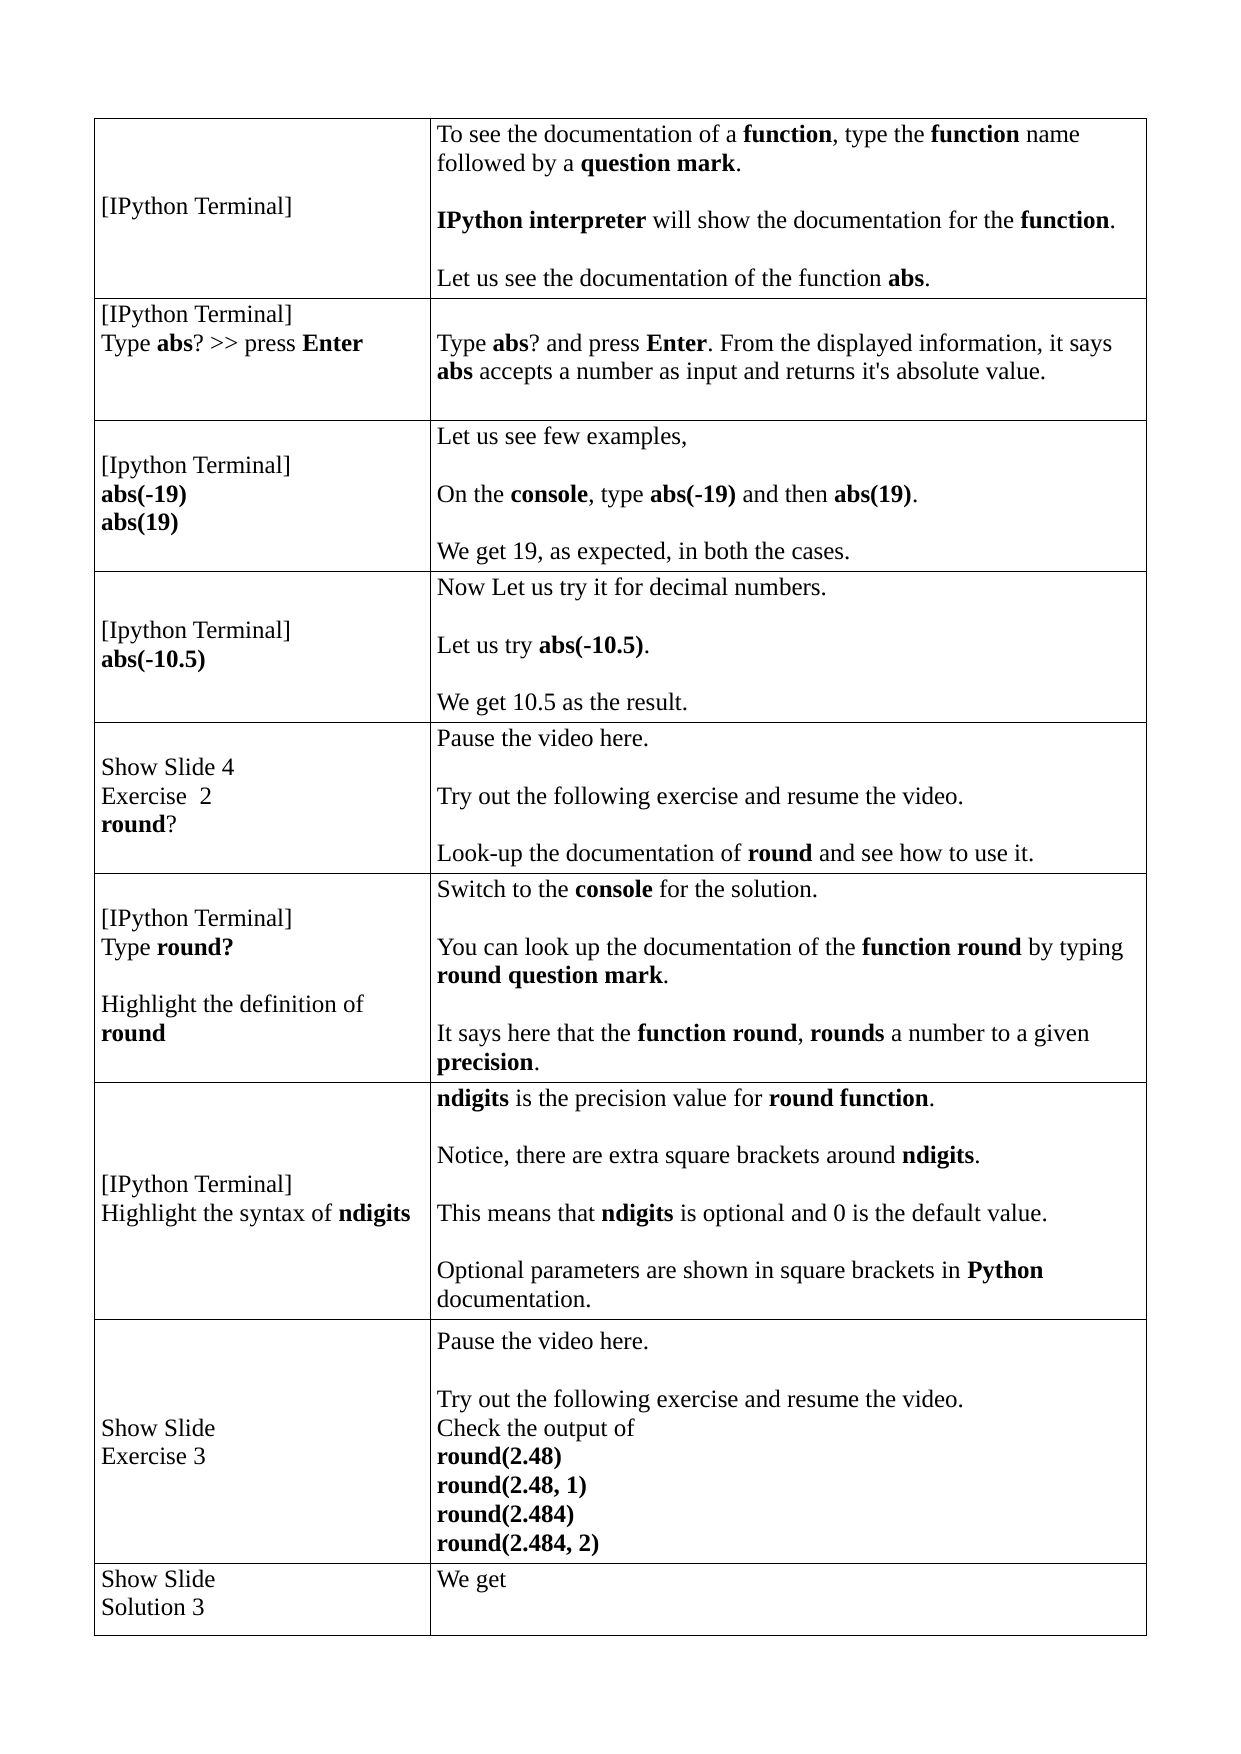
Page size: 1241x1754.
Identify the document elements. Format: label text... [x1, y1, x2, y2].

table_cell [IPython Terminal] Highlight the syntax of ndigits [95, 1083, 430, 1319]
table_cell Now Let us try it for decimal numbers. Let us try abs(-10.5). We get 10.5 as the result. [431, 572, 1146, 722]
table_cell [Ipython Terminal] abs(-10.5) [95, 572, 430, 722]
table_cell [IPython Terminal] Type round? Highlight the definition of round [95, 874, 430, 1082]
table_cell [IPython Terminal] [95, 119, 430, 298]
table_cell Show Slide Exercise 3 [95, 1320, 430, 1563]
table_cell Show Slide 4 Exercise 2 round? [95, 723, 430, 873]
table_cell Pause the video here. Try out the following exercise and resume the video. Look-up the documentation of round and see how to use it. [431, 723, 1146, 873]
table_cell [Ipython Terminal] abs(-19) abs(19) [95, 421, 430, 571]
table_cell Pause the video here. Try out the following exercise and resume the video. Check the output of round(2.48) round(2.48, 1) round(2.484) round(2.484, 2) [431, 1320, 1146, 1563]
table_cell ndigits is the precision value for round function. Notice, there are extra square brackets around ndigits. This means that ndigits is optional and 0 is the default value. Optional parameters are shown in square brackets in Python documentation. [431, 1083, 1146, 1319]
table_cell Show Slide Solution 3 [95, 1564, 430, 1635]
table_cell Let us see few examples, On the console, type abs(-19) and then abs(19). We get 19, as expected, in both the cases. [431, 421, 1146, 571]
table_cell Type abs? and press Enter. From the displayed information, it says abs accepts a number as input and returns it's absolute value. [431, 299, 1146, 420]
table_cell We get 2.0 2.5 2.0 2.48 which are what we expect. [431, 1564, 1146, 1635]
table_cell Switch to the console for the solution. You can look up the documentation of the function round by typing round question mark. It says here that the function round, rounds a number to a given precision. [431, 874, 1146, 1082]
table_cell [IPython Terminal] Type abs? >> press Enter [95, 299, 430, 420]
table_cell To see the documentation of a function, type the function name followed by a question mark. IPython interpreter will show the documentation for the function. Let us see the documentation of the function abs. [431, 119, 1146, 298]
